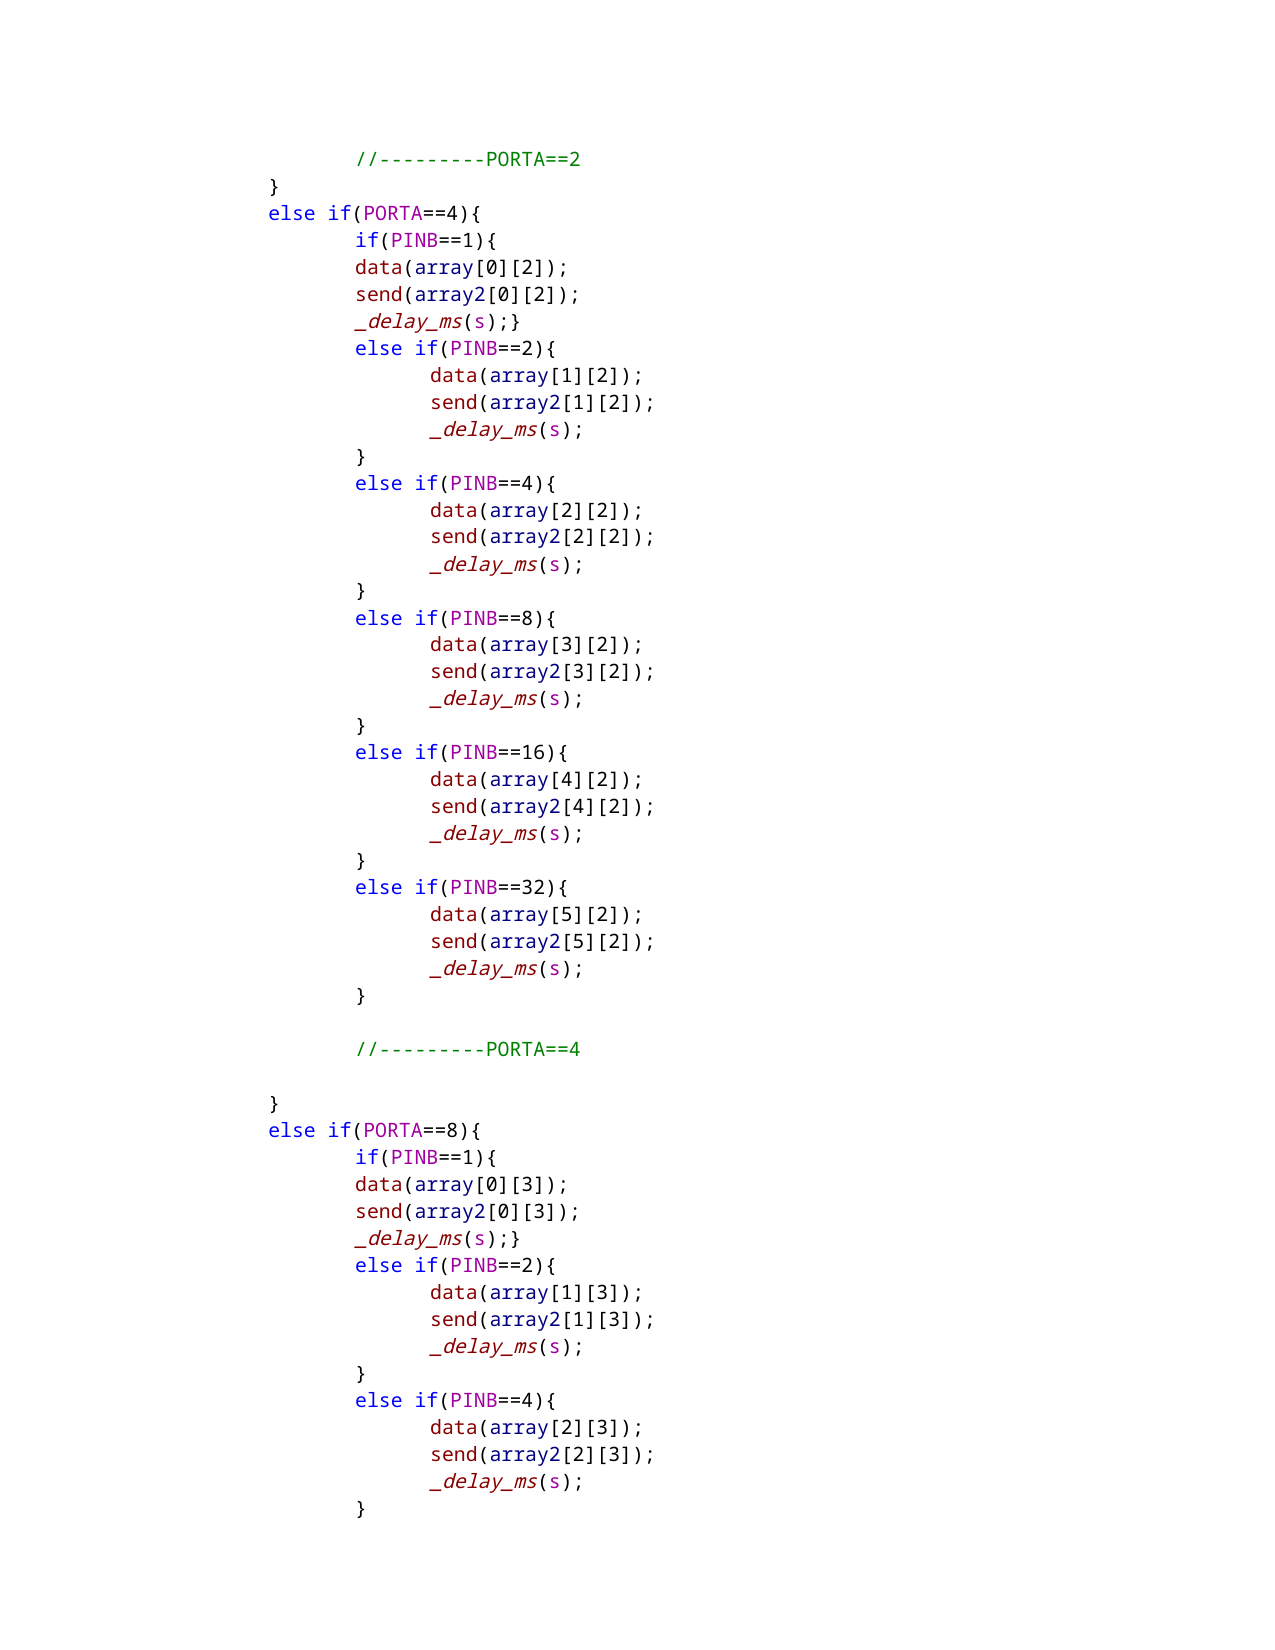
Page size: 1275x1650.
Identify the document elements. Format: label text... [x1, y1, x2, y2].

text else if(PINB==2){ [118, 334, 1157, 361]
text _delay_ms(s); [118, 1332, 1157, 1359]
text } [118, 1359, 1157, 1386]
text _delay_ms(s); [118, 685, 1157, 712]
text } [118, 577, 1157, 604]
text _delay_ms(s); [118, 1467, 1157, 1494]
text else if(PINB==8){ [118, 604, 1157, 631]
text send(array2[1][2]); [118, 388, 1157, 415]
text send(array2[2][2]); [118, 523, 1157, 550]
text } [118, 172, 1157, 199]
text data(array[0][2]); [118, 253, 1157, 280]
text _delay_ms(s); [118, 550, 1157, 577]
text else if(PINB==32){ [118, 873, 1157, 901]
text send(array2[5][2]); [118, 927, 1157, 954]
text } [118, 847, 1157, 873]
text else if(PINB==4){ [118, 1386, 1157, 1413]
text } [118, 1494, 1157, 1521]
text } [118, 712, 1157, 739]
text data(array[0][3]); [118, 1170, 1157, 1197]
text _delay_ms(s); [118, 415, 1157, 442]
text send(array2[0][3]); [118, 1197, 1157, 1224]
text _delay_ms(s); [118, 954, 1157, 981]
text data(array[3][2]); [118, 631, 1157, 658]
text send(array2[1][3]); [118, 1305, 1157, 1332]
text data(array[1][3]); [118, 1278, 1157, 1305]
text data(array[5][2]); [118, 901, 1157, 927]
text data(array[4][2]); [118, 766, 1157, 793]
text else if(PINB==2){ [118, 1251, 1157, 1278]
text _delay_ms(s); [118, 819, 1157, 847]
text //---------PORTA==4 [118, 1035, 1157, 1062]
text data(array[2][3]); [118, 1413, 1157, 1440]
text //---------PORTA==2 [118, 145, 1157, 172]
text send(array2[3][2]); [118, 658, 1157, 685]
text send(array2[0][2]); [118, 280, 1157, 307]
text else if(PINB==16){ [118, 739, 1157, 766]
text send(array2[4][2]); [118, 793, 1157, 819]
text else if(PINB==4){ [118, 469, 1157, 496]
text } [118, 442, 1157, 469]
text else if(PORTA==4){ [118, 199, 1157, 226]
text else if(PORTA==8){ [118, 1116, 1157, 1143]
text } [118, 1089, 1157, 1116]
text if(PINB==1){ [118, 226, 1157, 253]
text _delay_ms(s);} [118, 307, 1157, 334]
text if(PINB==1){ [118, 1143, 1157, 1170]
text data(array[2][2]); [118, 496, 1157, 523]
text } [118, 981, 1157, 1008]
text _delay_ms(s);} [118, 1224, 1157, 1251]
text data(array[1][2]); [118, 361, 1157, 388]
text send(array2[2][3]); [118, 1440, 1157, 1467]
